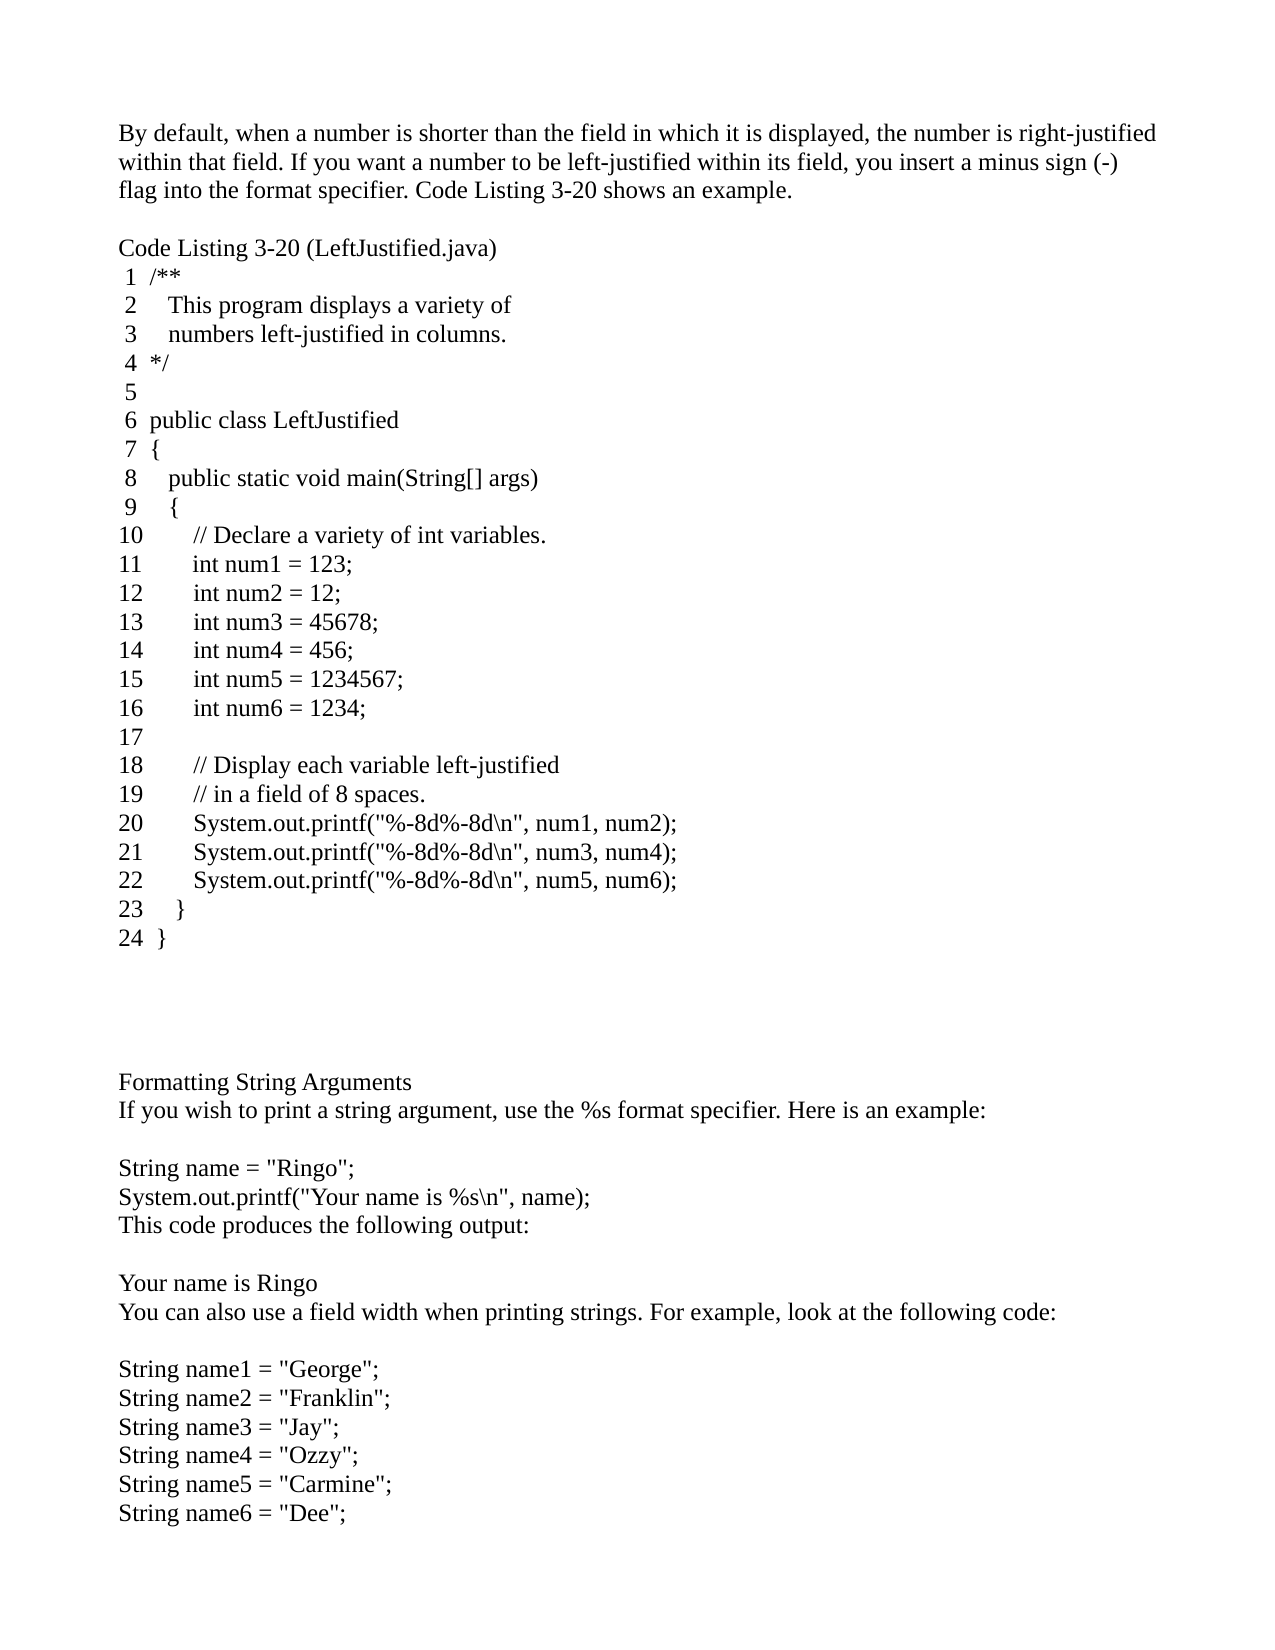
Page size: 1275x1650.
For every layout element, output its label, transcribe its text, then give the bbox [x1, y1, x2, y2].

text If you wish to print a string argument, use the %s format specifier. Here is an example: [118, 1096, 1157, 1124]
text 13 int num3 = 45678; [118, 607, 1157, 636]
text Code Listing 3-20 (LeftJustified.java) [118, 233, 1157, 262]
text 6 public class LeftJustified [118, 406, 1157, 434]
text String name4 = "Ozzy"; [118, 1441, 1157, 1469]
text 10 // Declare a variety of int variables. [118, 521, 1157, 549]
text 4 */ [118, 348, 1157, 377]
text 1 /** [118, 262, 1157, 291]
text String name3 = "Jay"; [118, 1412, 1157, 1441]
text String name1 = "George"; [118, 1354, 1157, 1383]
text 16 int num6 = 1234; [118, 693, 1157, 722]
text 14 int num4 = 456; [118, 636, 1157, 664]
text 2 This program displays a variety of [118, 291, 1157, 319]
text Formatting String Arguments [118, 1067, 1157, 1096]
text 19 // in a field of 8 spaces. [118, 779, 1157, 808]
text 12 int num2 = 12; [118, 578, 1157, 607]
text System.out.printf("Your name is %s\n", name); [118, 1182, 1157, 1211]
text String name5 = "Carmine"; [118, 1469, 1157, 1498]
text By default, when a number is shorter than the field in which it is displayed, the number is right-justified within that field. If you want a number to be left-justified within its field, you insert a minus sign (-) flag into the format specifier. Code Listing 3-20 shows an example. [118, 118, 1157, 204]
text 17 [118, 722, 1157, 751]
text String name2 = "Franklin"; [118, 1383, 1157, 1412]
text You can also use a field width when printing strings. For example, look at the following code: [118, 1297, 1157, 1326]
text String name6 = "Dee"; [118, 1498, 1157, 1527]
text 18 // Display each variable left-justified [118, 751, 1157, 779]
text This code produces the following output: [118, 1211, 1157, 1239]
text Your name is Ringo [118, 1268, 1157, 1297]
text 9 { [118, 492, 1157, 521]
text 8 public static void main(String[] args) [118, 463, 1157, 492]
text 3 numbers left-justified in columns. [118, 319, 1157, 348]
text 5 [118, 377, 1157, 406]
text 23 } [118, 894, 1157, 923]
text 21 System.out.printf("%-8d%-8d\n", num3, num4); [118, 837, 1157, 866]
text 24 } [118, 923, 1157, 952]
text 15 int num5 = 1234567; [118, 664, 1157, 693]
text String name = "Ringo"; [118, 1153, 1157, 1182]
text 7 { [118, 434, 1157, 463]
text 11 int num1 = 123; [118, 549, 1157, 578]
text 22 System.out.printf("%-8d%-8d\n", num5, num6); [118, 866, 1157, 894]
text 20 System.out.printf("%-8d%-8d\n", num1, num2); [118, 808, 1157, 837]
